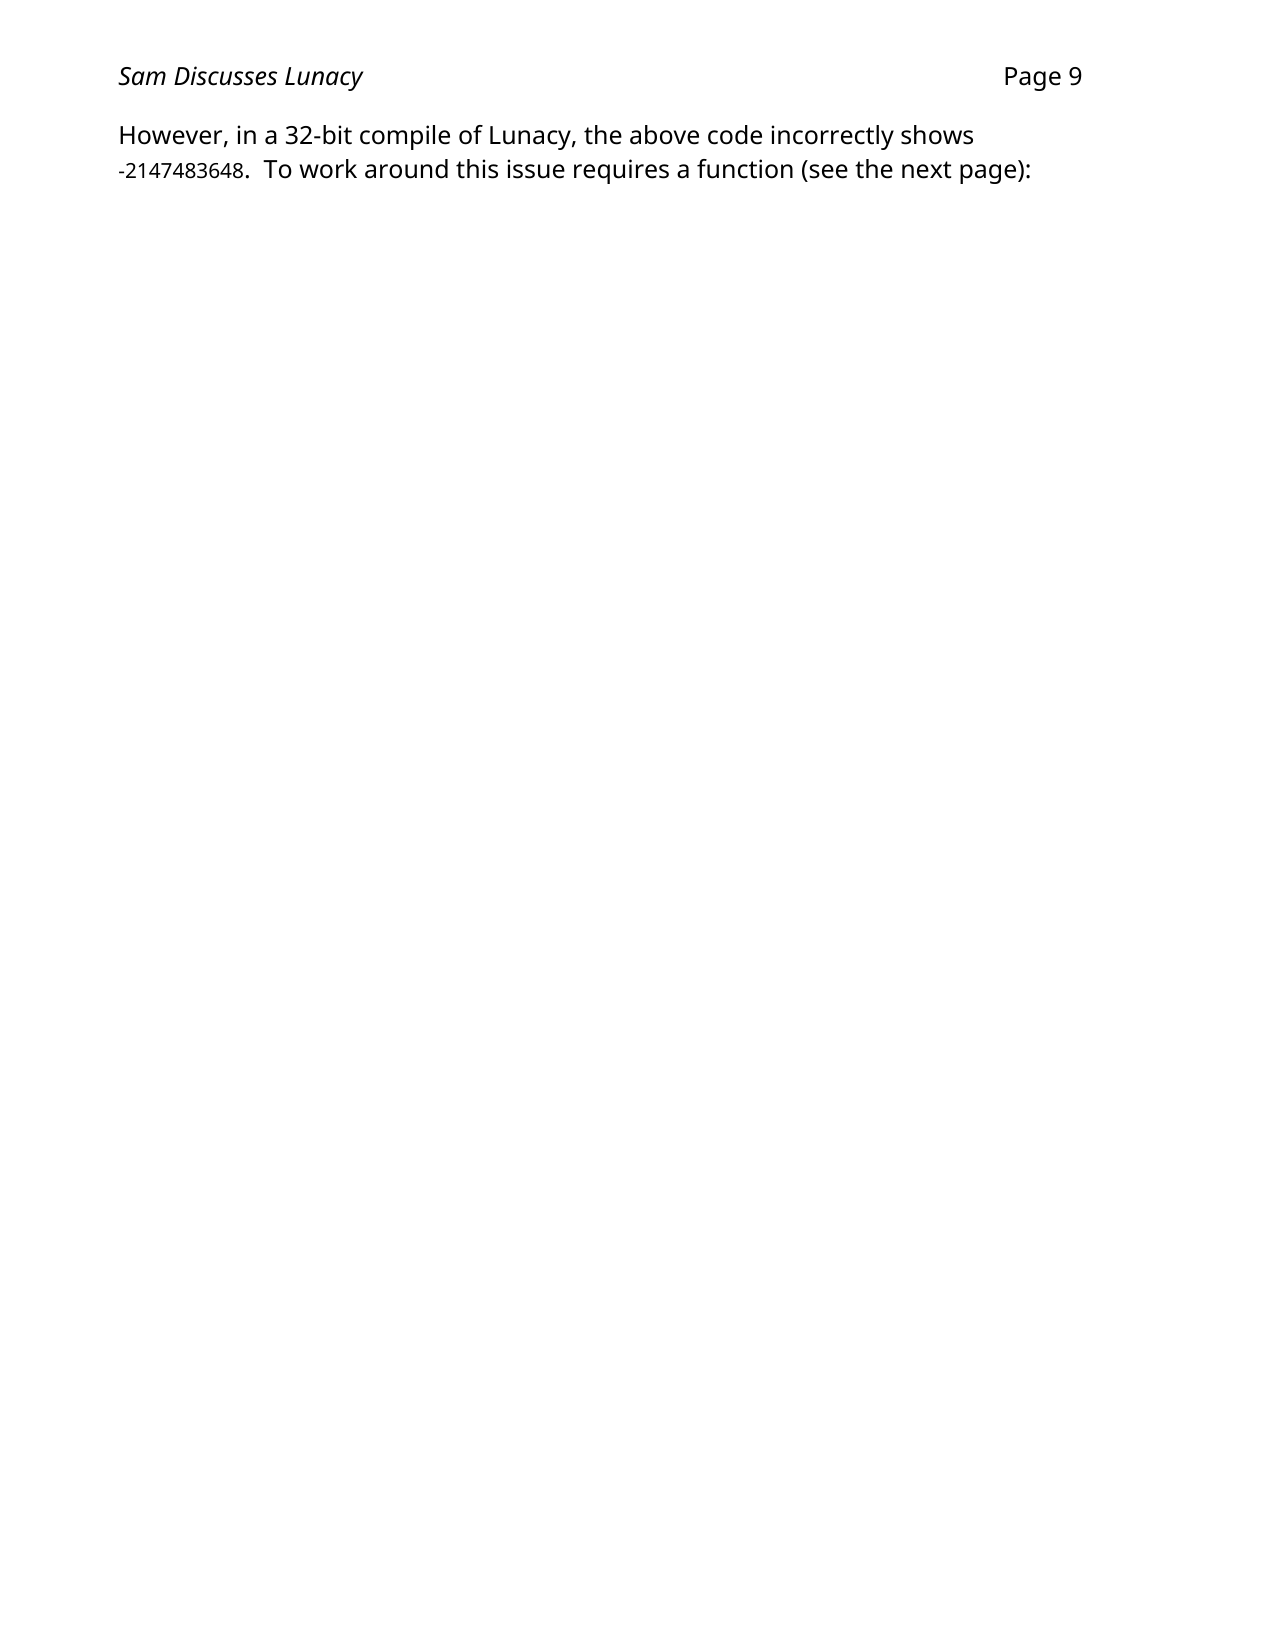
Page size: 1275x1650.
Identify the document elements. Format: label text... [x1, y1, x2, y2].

text -2147483648. To work around this issue requires a function (see the next page): [118, 152, 1157, 186]
text However, in a 32-bit compile of Lunacy, the above code incorrectly shows [118, 118, 1157, 152]
